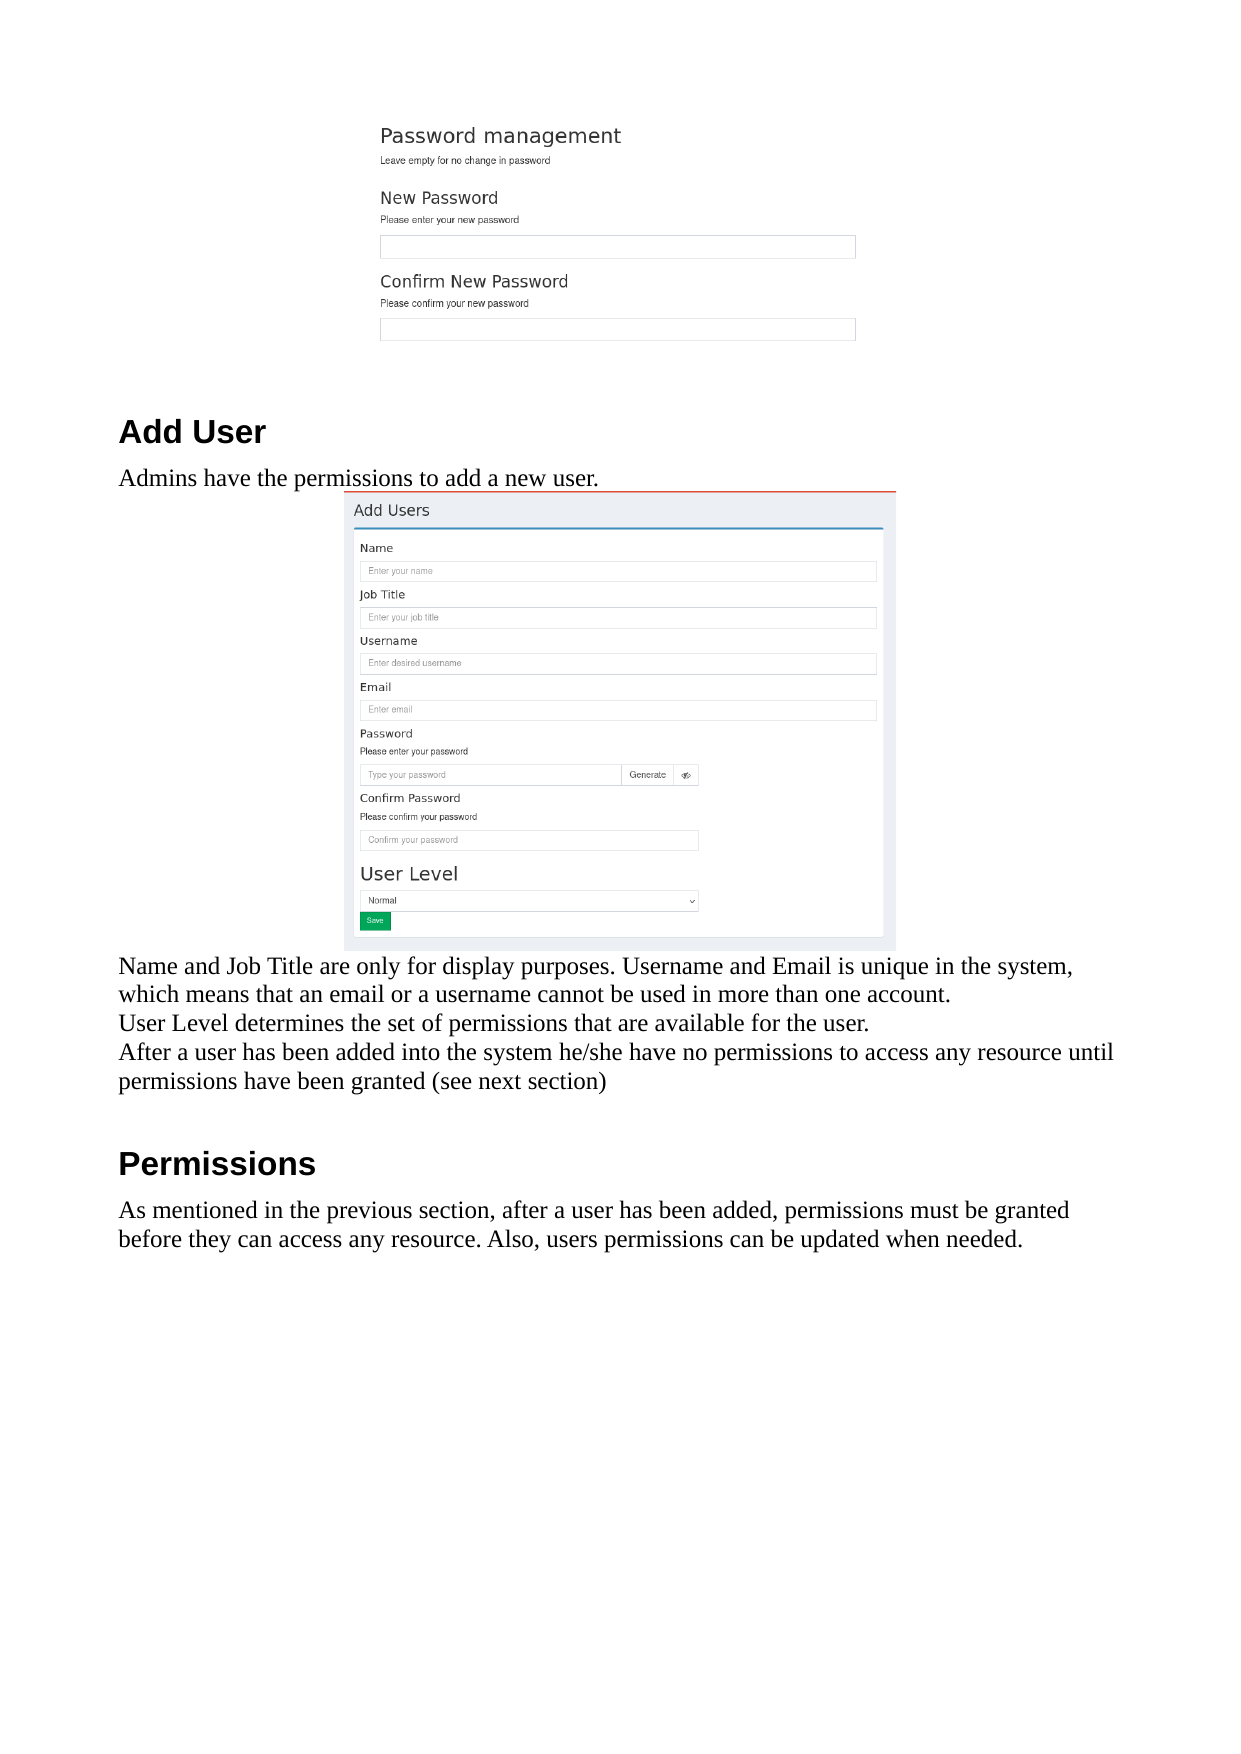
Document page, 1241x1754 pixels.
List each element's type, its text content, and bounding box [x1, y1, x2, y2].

text Name and Job Title are only for display purposes. Username and Email is unique in the system, which means that an email or a username cannot be used in more than one account. [118, 492, 1122, 1008]
text As mentioned in the previous section, after a user has been added, permissions must be granted before they can access any resource. Also, users permissions can be updated when needed. [118, 1195, 1122, 1253]
text User Level determines the set of permissions that are available for the user. [118, 1008, 1122, 1037]
subtitle Add User [118, 412, 1122, 451]
text Admins have the permissions to add a new user. [118, 463, 1122, 492]
text After a user has been added into the system he/she have no permissions to access any resource until permissions have been granted (see next section) [118, 1037, 1122, 1094]
picture [370, 118, 870, 363]
subtitle Permissions [118, 1144, 1122, 1183]
picture [344, 491, 897, 951]
